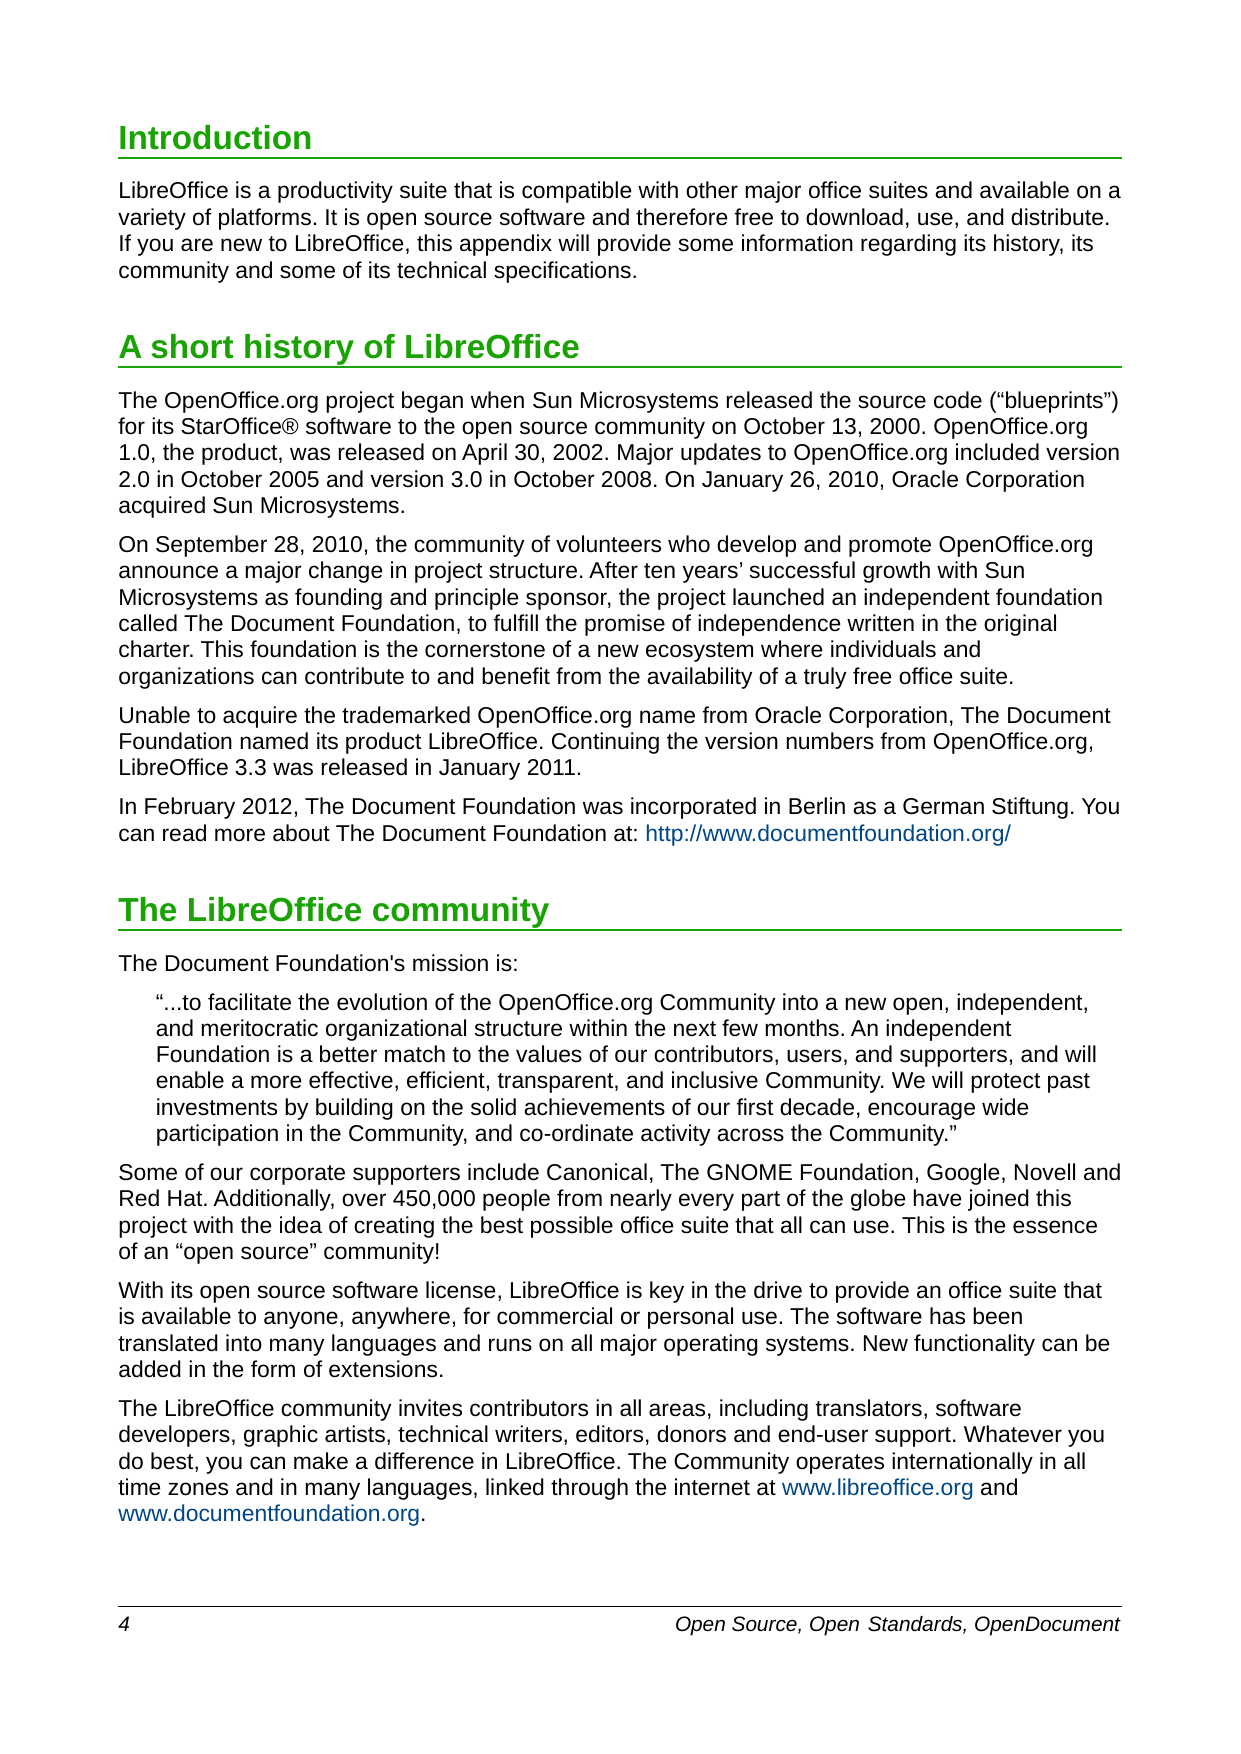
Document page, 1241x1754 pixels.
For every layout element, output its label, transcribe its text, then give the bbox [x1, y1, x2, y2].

text The OpenOffice.org project began when Sun Microsystems released the source code (“blueprints”) for its StarOffice® software to the open source community on October 13, 2000. OpenOffice.org 1.0, the product, was released on April 30, 2002. Major updates to OpenOffice.org included version 2.0 in October 2005 and version 3.0 in October 2008. On January 26, 2010, Oracle Corporation acquired Sun Microsystems. [118, 387, 1122, 518]
text The Document Foundation's mission is: [118, 949, 1122, 976]
text “...to facilitate the evolution of the OpenOffice.org Community into a new open, independent, and meritocratic organizational structure within the next few months. An independent Foundation is a better match to the values of our contributors, users, and supporters, and will enable a more effective, efficient, transparent, and inclusive Community. We will protect past investments by building on the solid achievements of our first decade, encourage wide participation in the Community, and co-ordinate activity across the Community.” [156, 988, 1122, 1147]
subtitle Introduction [118, 118, 1122, 157]
text With its open source software license, LibreOffice is key in the drive to provide an office suite that is available to anyone, anywhere, for commercial or personal use. The software has been translated into many languages and runs on all major operating systems. New functionality can be added in the form of extensions. [118, 1277, 1122, 1382]
text In February 2012, The Document Foundation was incorporated in Berlin as a German Stiftung. You can read more about The Document Foundation at: http://www.documentfoundation.org/ [118, 793, 1122, 846]
subtitle The LibreOffice community [118, 890, 1122, 929]
text Some of our corporate supporters include Canonical, The GNOME Foundation, Google, Novell and Red Hat. Additionally, over 450,000 people from nearly every part of the globe have joined this project with the idea of creating the best possible office suite that all can use. This is the essence of an “open source” community! [118, 1159, 1122, 1264]
text Unable to acquire the trademarked OpenOffice.org name from Oracle Corporation, The Document Foundation named its product LibreOffice. Continuing the version numbers from OpenOffice.org, LibreOffice 3.3 was released in January 2011. [118, 702, 1122, 781]
text LibreOffice is a productivity suite that is compatible with other major office suites and available on a variety of platforms. It is open source software and therefore free to download, use, and distribute. If you are new to LibreOffice, this appendix will provide some information regarding its history, its community and some of its technical specifications. [118, 177, 1122, 283]
text The LibreOffice community invites contributors in all areas, including translators, software developers, graphic artists, technical writers, editors, donors and end-user support. Whatever you do best, you can make a difference in LibreOffice. The Community operates internationally in all time zones and in many languages, linked through the internet at www.libreoffice.org and www.documentfoundation.org. [118, 1395, 1122, 1527]
subtitle A short history of LibreOffice [118, 327, 1122, 366]
text On September 28, 2010, the community of volunteers who develop and promote OpenOffice.org announce a major change in project structure. After ten years’ successful growth with Sun Microsystems as founding and principle sponsor, the project launched an independent foundation called The Document Foundation, to fulfill the promise of independence written in the original charter. This foundation is the cornerstone of a new ecosystem where individuals and organizations can contribute to and benefit from the availability of a truly free office suite. [118, 531, 1122, 689]
